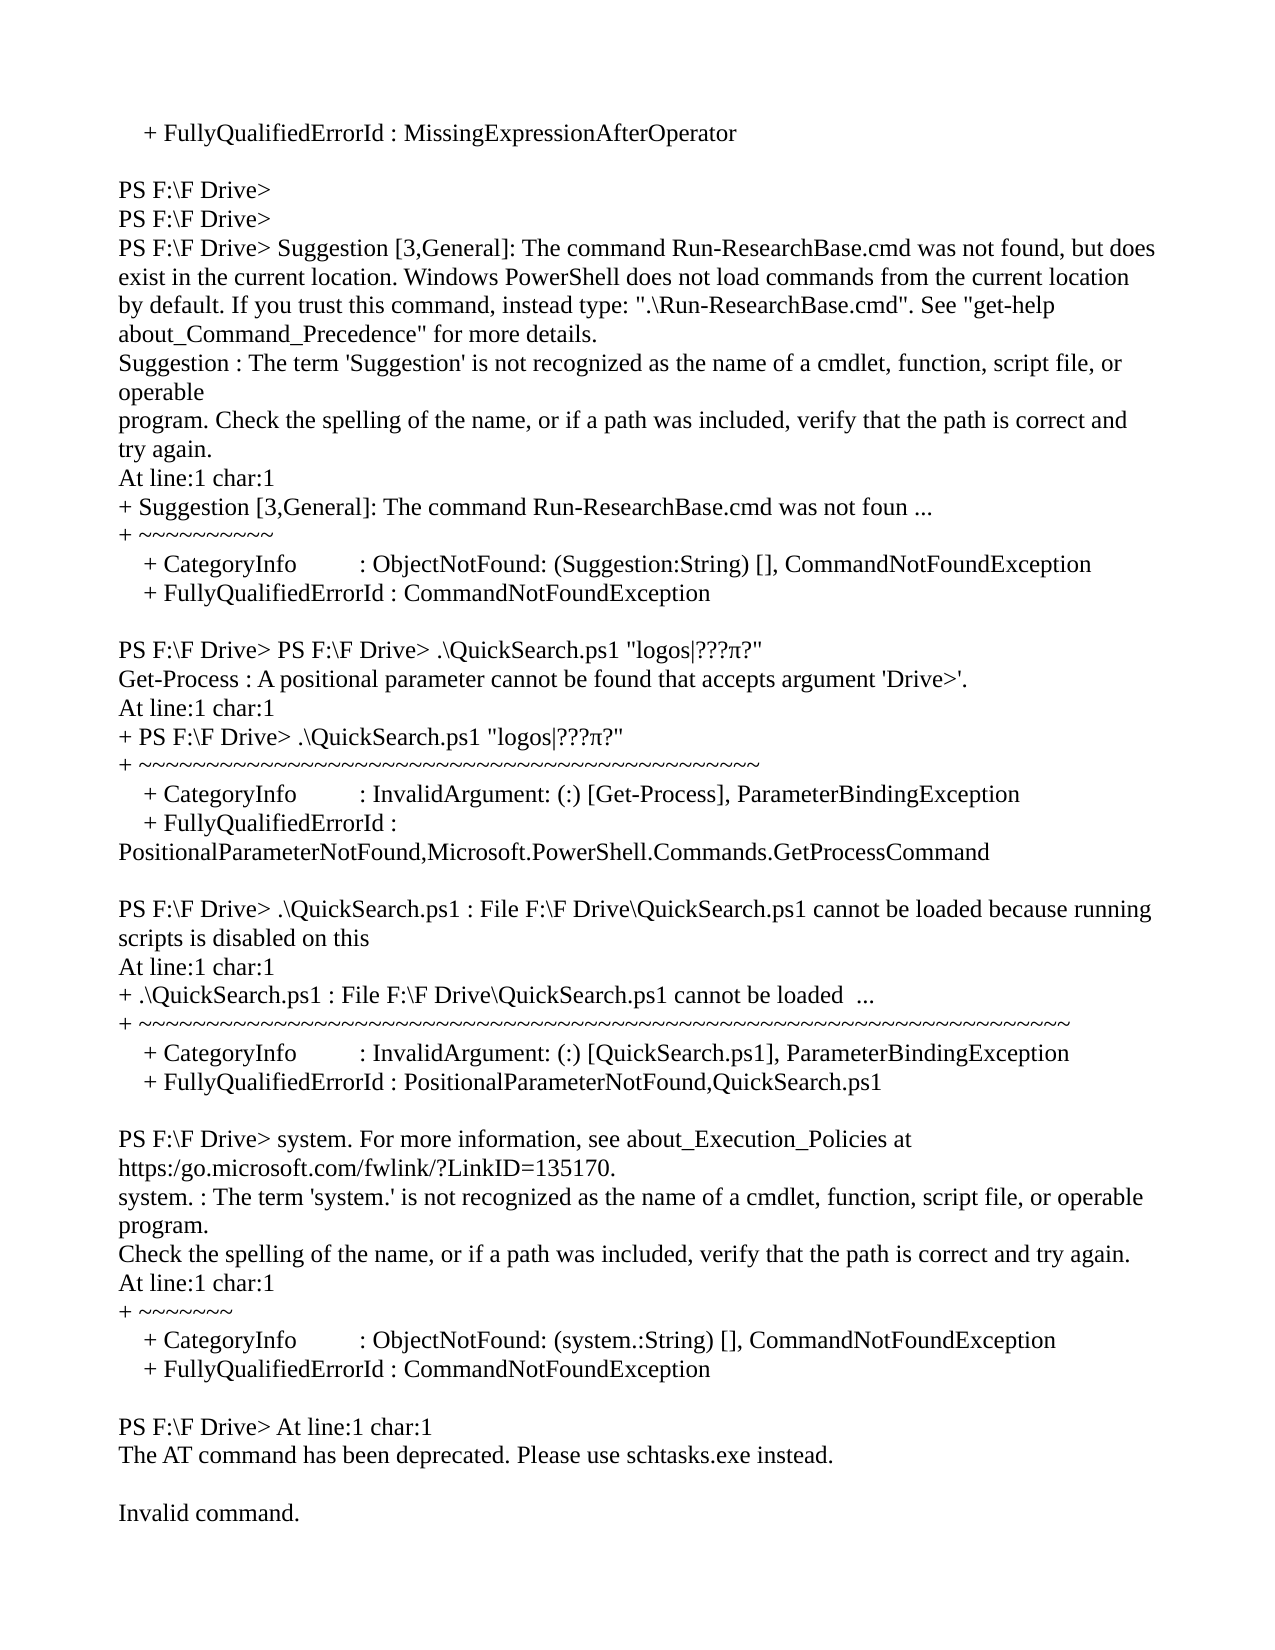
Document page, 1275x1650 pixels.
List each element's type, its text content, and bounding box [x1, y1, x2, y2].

text Check the spelling of the name, or if a path was included, verify that the path is correct and try again. [118, 1239, 1157, 1268]
text + ~~~~~~~~~~ [118, 521, 1157, 549]
text + CategoryInfo : InvalidArgument: (:) [QuickSearch.ps1], ParameterBindingException [118, 1038, 1157, 1067]
text + FullyQualifiedErrorId : MissingExpressionAfterOperator [118, 118, 1157, 147]
text + ~~~~~~~~~~~~~~~~~~~~~~~~~~~~~~~~~~~~~~~~~~~~~~ [118, 751, 1157, 779]
text + .\QuickSearch.ps1 : File F:\F Drive\QuickSearch.ps1 cannot be loaded ... [118, 981, 1157, 1009]
text + CategoryInfo : ObjectNotFound: (system.:String) [], CommandNotFoundException [118, 1326, 1157, 1354]
text + CategoryInfo : ObjectNotFound: (Suggestion:String) [], CommandNotFoundException [118, 549, 1157, 578]
text PS F:\F Drive> [118, 204, 1157, 233]
text + FullyQualifiedErrorId : PositionalParameterNotFound,QuickSearch.ps1 [118, 1067, 1157, 1096]
text PS F:\F Drive> PS F:\F Drive> .\QuickSearch.ps1 "logos|???π?" [118, 636, 1157, 664]
text At line:1 char:1 [118, 1268, 1157, 1297]
text + FullyQualifiedErrorId : CommandNotFoundException [118, 578, 1157, 607]
text + ~~~~~~~~~~~~~~~~~~~~~~~~~~~~~~~~~~~~~~~~~~~~~~~~~~~~~~~~~~~~~~~~~~~~~ [118, 1009, 1157, 1038]
text program. Check the spelling of the name, or if a path was included, verify that the path is correct and try again. [118, 406, 1157, 463]
text Invalid command. [118, 1498, 1157, 1527]
text + ~~~~~~~ [118, 1297, 1157, 1326]
text system. : The term 'system.' is not recognized as the name of a cmdlet, function, script file, or operable program. [118, 1182, 1157, 1239]
text The AT command has been deprecated. Please use schtasks.exe instead. [118, 1441, 1157, 1469]
text + PS F:\F Drive> .\QuickSearch.ps1 "logos|???π?" [118, 722, 1157, 751]
text PS F:\F Drive> At line:1 char:1 [118, 1412, 1157, 1441]
text + Suggestion [3,General]: The command Run-ResearchBase.cmd was not foun ... [118, 492, 1157, 521]
text PS F:\F Drive> .\QuickSearch.ps1 : File F:\F Drive\QuickSearch.ps1 cannot be loaded because running scripts is disabled on this [118, 894, 1157, 952]
text + CategoryInfo : InvalidArgument: (:) [Get-Process], ParameterBindingException [118, 779, 1157, 808]
text Suggestion : The term 'Suggestion' is not recognized as the name of a cmdlet, function, script file, or operable [118, 348, 1157, 406]
text + FullyQualifiedErrorId : PositionalParameterNotFound,Microsoft.PowerShell.Commands.GetProcessCommand [118, 808, 1157, 866]
text At line:1 char:1 [118, 952, 1157, 981]
text + FullyQualifiedErrorId : CommandNotFoundException [118, 1354, 1157, 1383]
text PS F:\F Drive> Suggestion [3,General]: The command Run-ResearchBase.cmd was not found, but does exist in the current location. Windows PowerShell does not load commands from the current location by default. If you trust this command, instead type: ".\Run-ResearchBase.cmd". See "get-help about_Command_Precedence" for more details. [118, 233, 1157, 348]
text At line:1 char:1 [118, 463, 1157, 492]
text PS F:\F Drive> [118, 176, 1157, 204]
text PS F:\F Drive> system. For more information, see about_Execution_Policies at https:/go.microsoft.com/fwlink/?LinkID=135170. [118, 1124, 1157, 1182]
text At line:1 char:1 [118, 693, 1157, 722]
text Get-Process : A positional parameter cannot be found that accepts argument 'Drive>'. [118, 664, 1157, 693]
